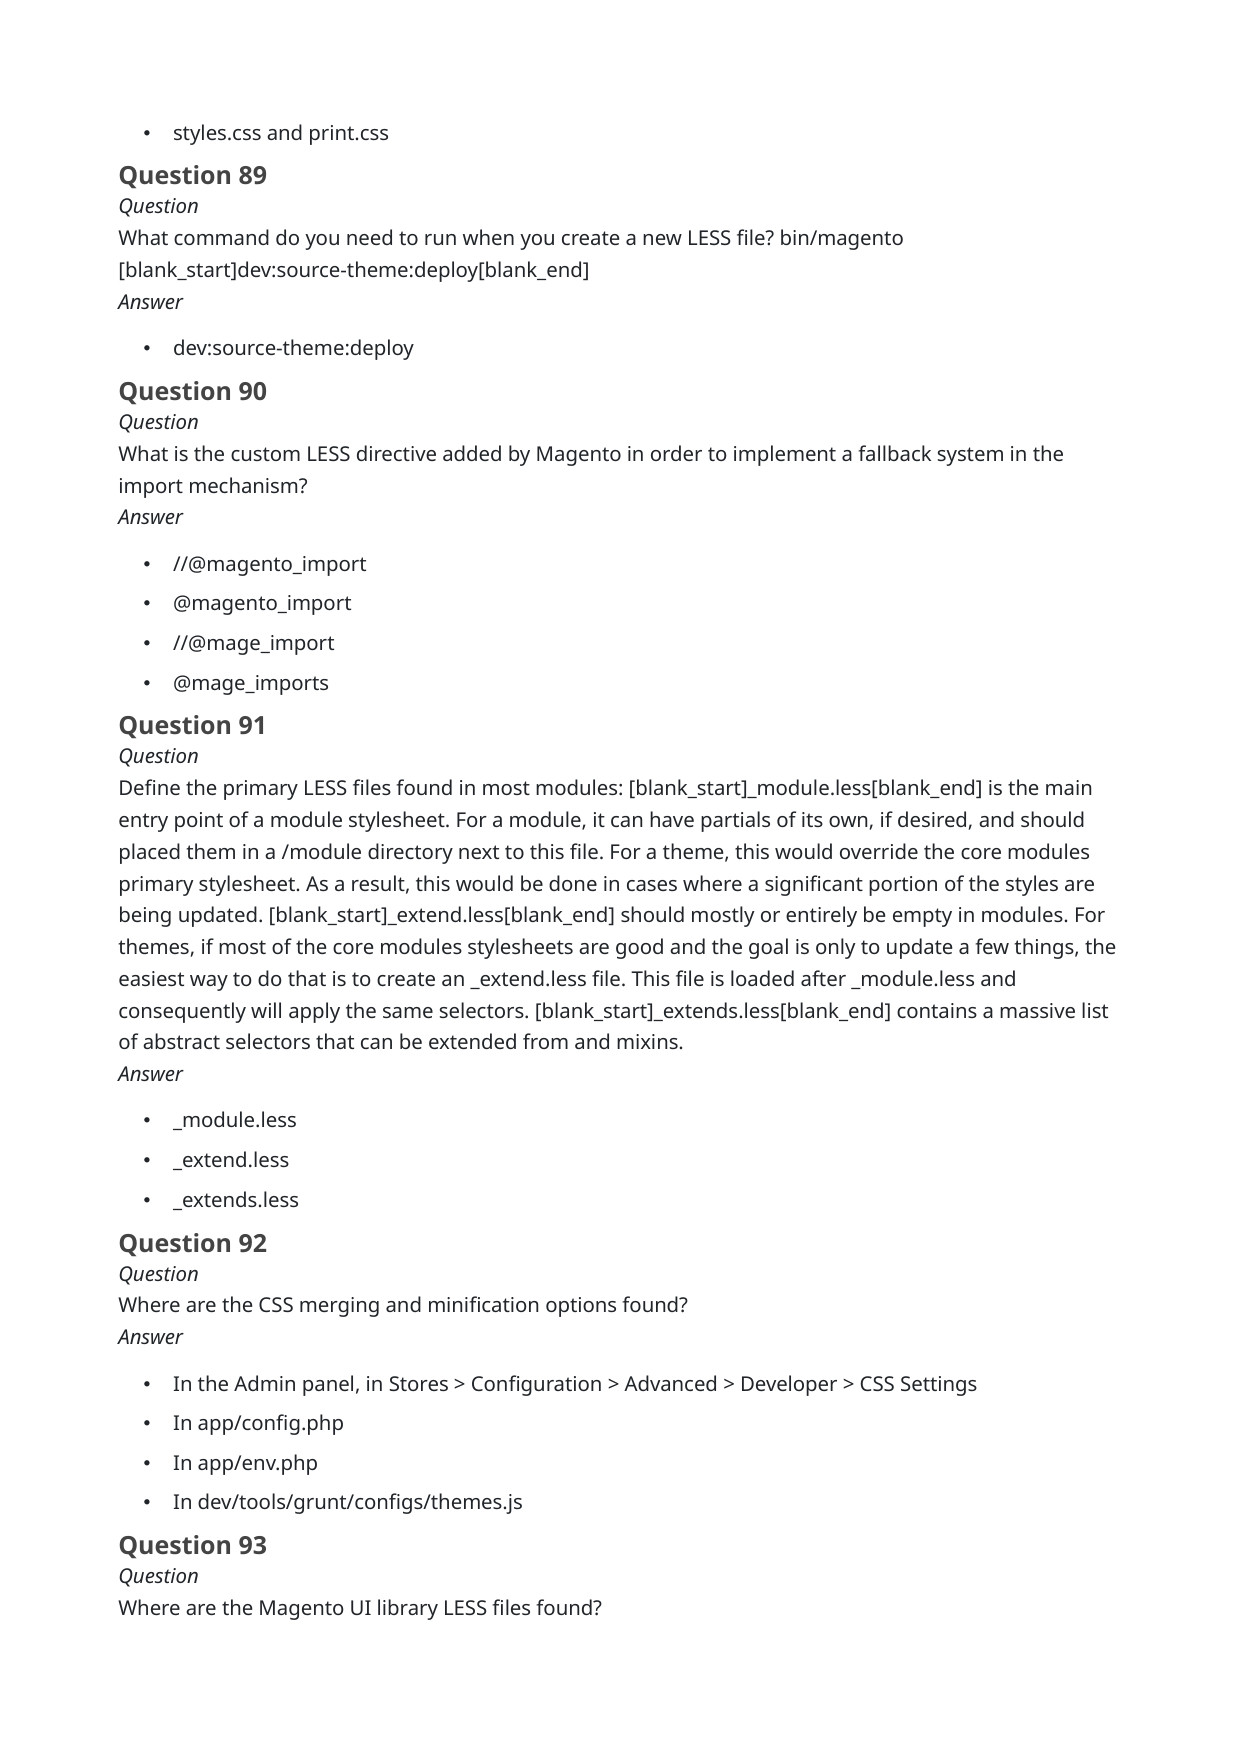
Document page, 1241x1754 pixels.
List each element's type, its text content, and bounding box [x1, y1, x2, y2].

list @magento_import [143, 589, 1122, 617]
list //@mage_import [143, 628, 1122, 656]
text Question [118, 742, 1122, 770]
text Question [118, 408, 1122, 435]
list @mage_imports [143, 668, 1122, 696]
subtitle Question 93 [118, 1527, 1122, 1562]
list In the Admin panel, in Stores > Configuration > Advanced > Developer > CSS Settings [143, 1369, 1122, 1397]
text Where are the CSS merging and minification options found? [118, 1291, 1122, 1319]
list _module.less [143, 1106, 1122, 1134]
list In app/config.php [143, 1409, 1122, 1436]
text Question [118, 1259, 1122, 1287]
subtitle Question 90 [118, 373, 1122, 408]
subtitle Question 91 [118, 708, 1122, 742]
list _extends.less [143, 1185, 1122, 1213]
text Define the primary LESS files found in most modules: [blank_start]_module.less[blank_end] is the main entry point of a module stylesheet. For a module, it can have partials of its own, if desired, and should placed them in a /module directory next to this file. For a theme, this would override the core modules primary stylesheet. As a result, this would be done in cases where a significant portion of the styles are being updated. [blank_start]_extend.less[blank_end] should mostly or entirely be empty in modules. For themes, if most of the core modules stylesheets are good and the goal is only to update a few things, the easiest way to do that is to create an _extend.less file. This file is loaded after _module.less and consequently will apply the same selectors. [blank_start]_extends.less[blank_end] contains a massive list of abstract selectors that can be extended from and mixins. [118, 774, 1122, 1056]
text What command do you need to run when you create a new LESS file? bin/magento [blank_start]dev:source-theme:deploy[blank_end] [118, 224, 1122, 283]
list _extend.less [143, 1146, 1122, 1173]
text Answer [118, 1060, 1122, 1087]
list dev:source-theme:deploy [143, 334, 1122, 361]
list In app/env.php [143, 1448, 1122, 1476]
subtitle Question 89 [118, 158, 1122, 192]
list //@magento_import [143, 549, 1122, 577]
text Answer [118, 1323, 1122, 1351]
list In dev/tools/grunt/configs/themes.js [143, 1488, 1122, 1516]
text Question [118, 192, 1122, 220]
text Answer [118, 287, 1122, 315]
text Where are the Magento UI library LESS files found? [118, 1594, 1122, 1621]
text Question [118, 1562, 1122, 1589]
text What is the custom LESS directive added by Magento in order to implement a fallback system in the import mechanism? [118, 439, 1122, 499]
text Answer [118, 503, 1122, 531]
list styles.css and print.css [143, 118, 1122, 146]
subtitle Question 92 [118, 1225, 1122, 1259]
